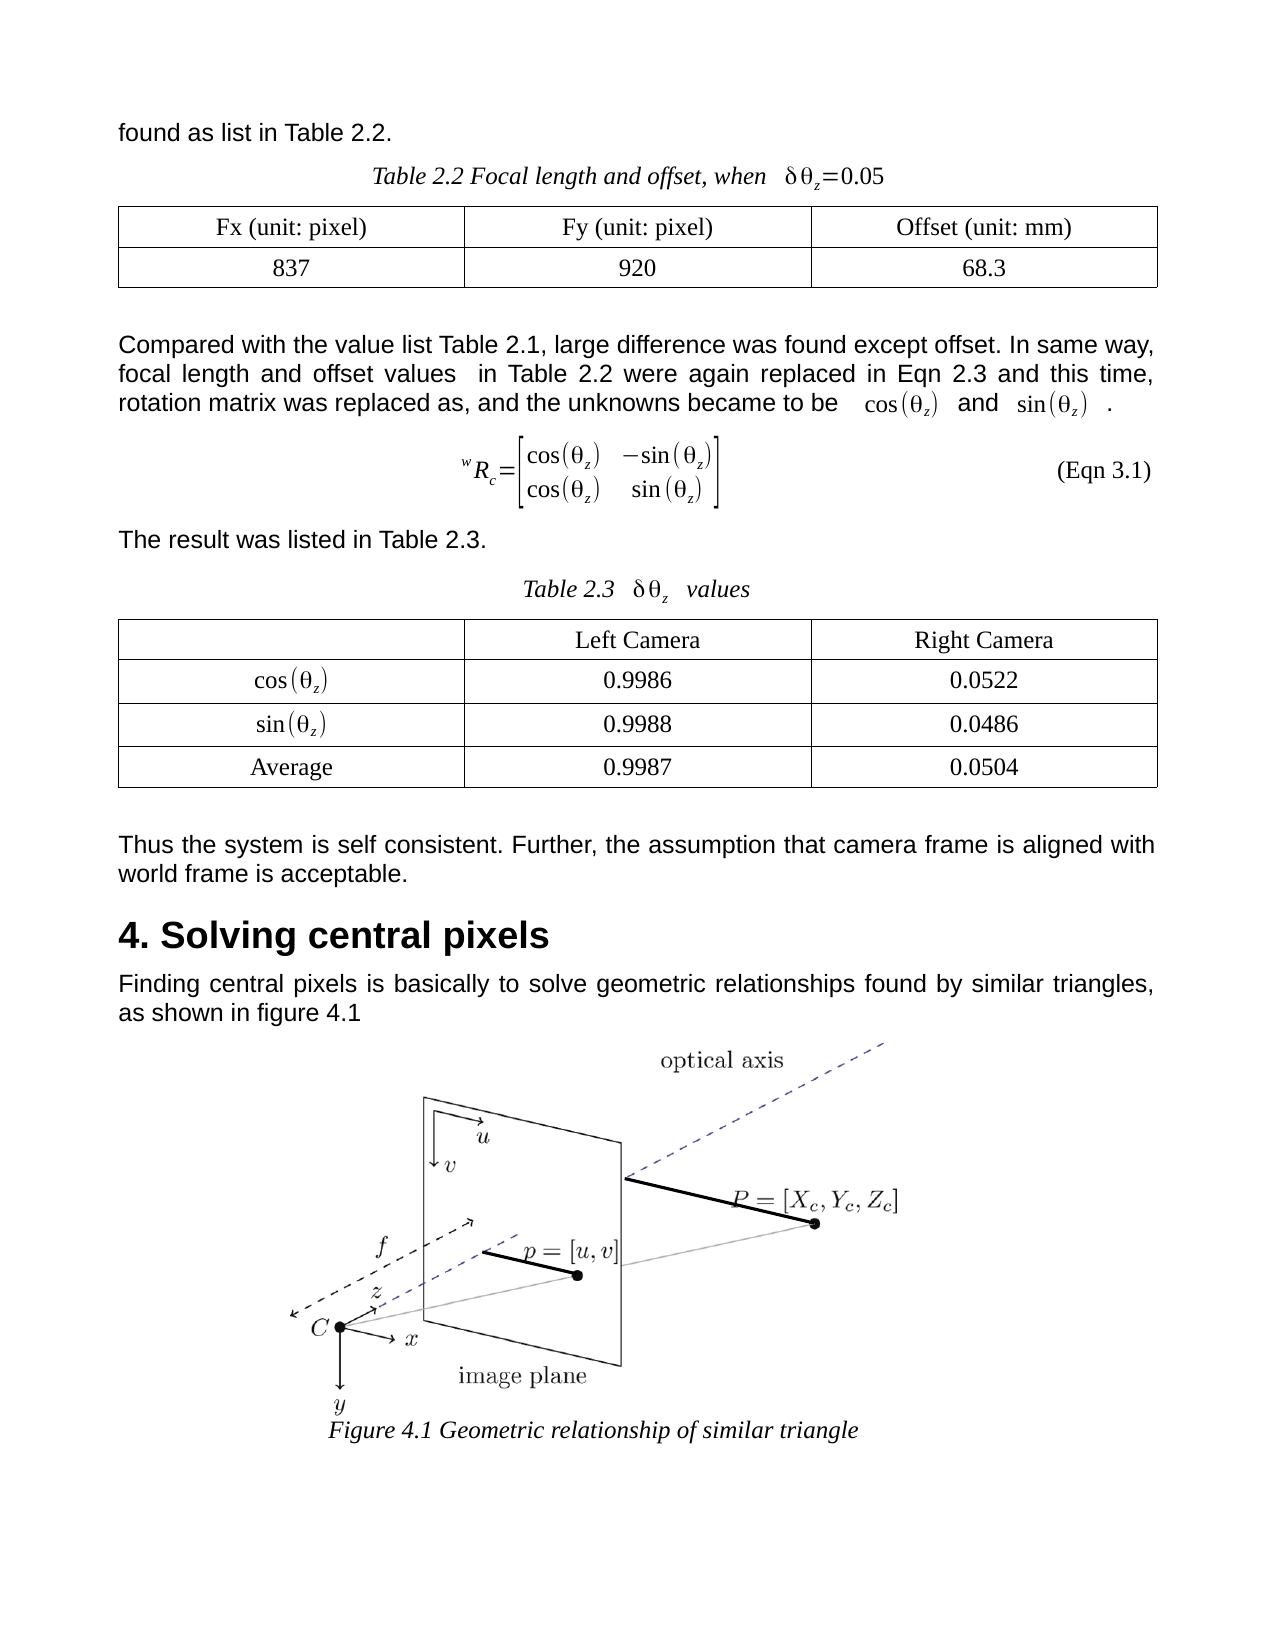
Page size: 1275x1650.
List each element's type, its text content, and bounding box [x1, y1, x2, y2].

table_cell 0.0486 [812, 704, 1157, 746]
table_header Fx (unit: pixel) [119, 207, 464, 247]
text Table 2.3values [118, 574, 1157, 607]
table_header Fy (unit: pixel) [465, 207, 811, 247]
table_cell Average [119, 747, 464, 787]
table_cell 0.0504 [812, 747, 1157, 787]
table_cell 0.9987 [465, 747, 811, 787]
table_header Left Camera [465, 620, 811, 659]
table_cell 68.3 [812, 248, 1157, 287]
text The result was listed in Table 2.3. [118, 525, 1157, 554]
table_cell 920 [465, 248, 811, 287]
subtitle 4. Solving central pixels [118, 913, 1157, 956]
text Compared with the value list Table 2.1, large difference was found except offset. In same way, focal length and offset values in Table 2.2 were again replaced in Eqn 2.3 and this time, rotation matrix was replaced as, and the unknowns became to be and. [118, 331, 1157, 421]
table_header Right Camera [812, 620, 1157, 659]
table_cell 0.9986 [465, 660, 811, 703]
text Another way to have delta theta estimation was to use , so that there will be 12 such ratios for each camera, and the best fit delta theta for left camera is and for right camera. Because of is so small, so that. Again, using this estimated to recalculate focal length and offset, and the estimated values were found as list in Table 2.2. [118, 118, 1157, 147]
table_cell [119, 660, 464, 703]
table_header [119, 620, 464, 659]
table_header Offset (unit: mm) [812, 207, 1157, 247]
table_cell 0.9988 [465, 704, 811, 746]
text Table 2.2 Focal length and offset, when [118, 161, 1157, 194]
text Finding central pixels is basically to solve geometric relationships found by similar triangles, as shown in figure 4.1 [118, 969, 1157, 1026]
table_cell [119, 704, 464, 746]
text Thus the system is self consistent. Further, the assumption that camera frame is aligned with world frame is acceptable. [118, 830, 1157, 888]
picture [290, 1040, 899, 1416]
table_cell 0.0522 [812, 660, 1157, 703]
text Figure 4.1 Geometric relationship of similar triangle [290, 1416, 899, 1444]
table_cell 837 [119, 248, 464, 287]
text (Eqn 3.1) [118, 435, 1157, 510]
